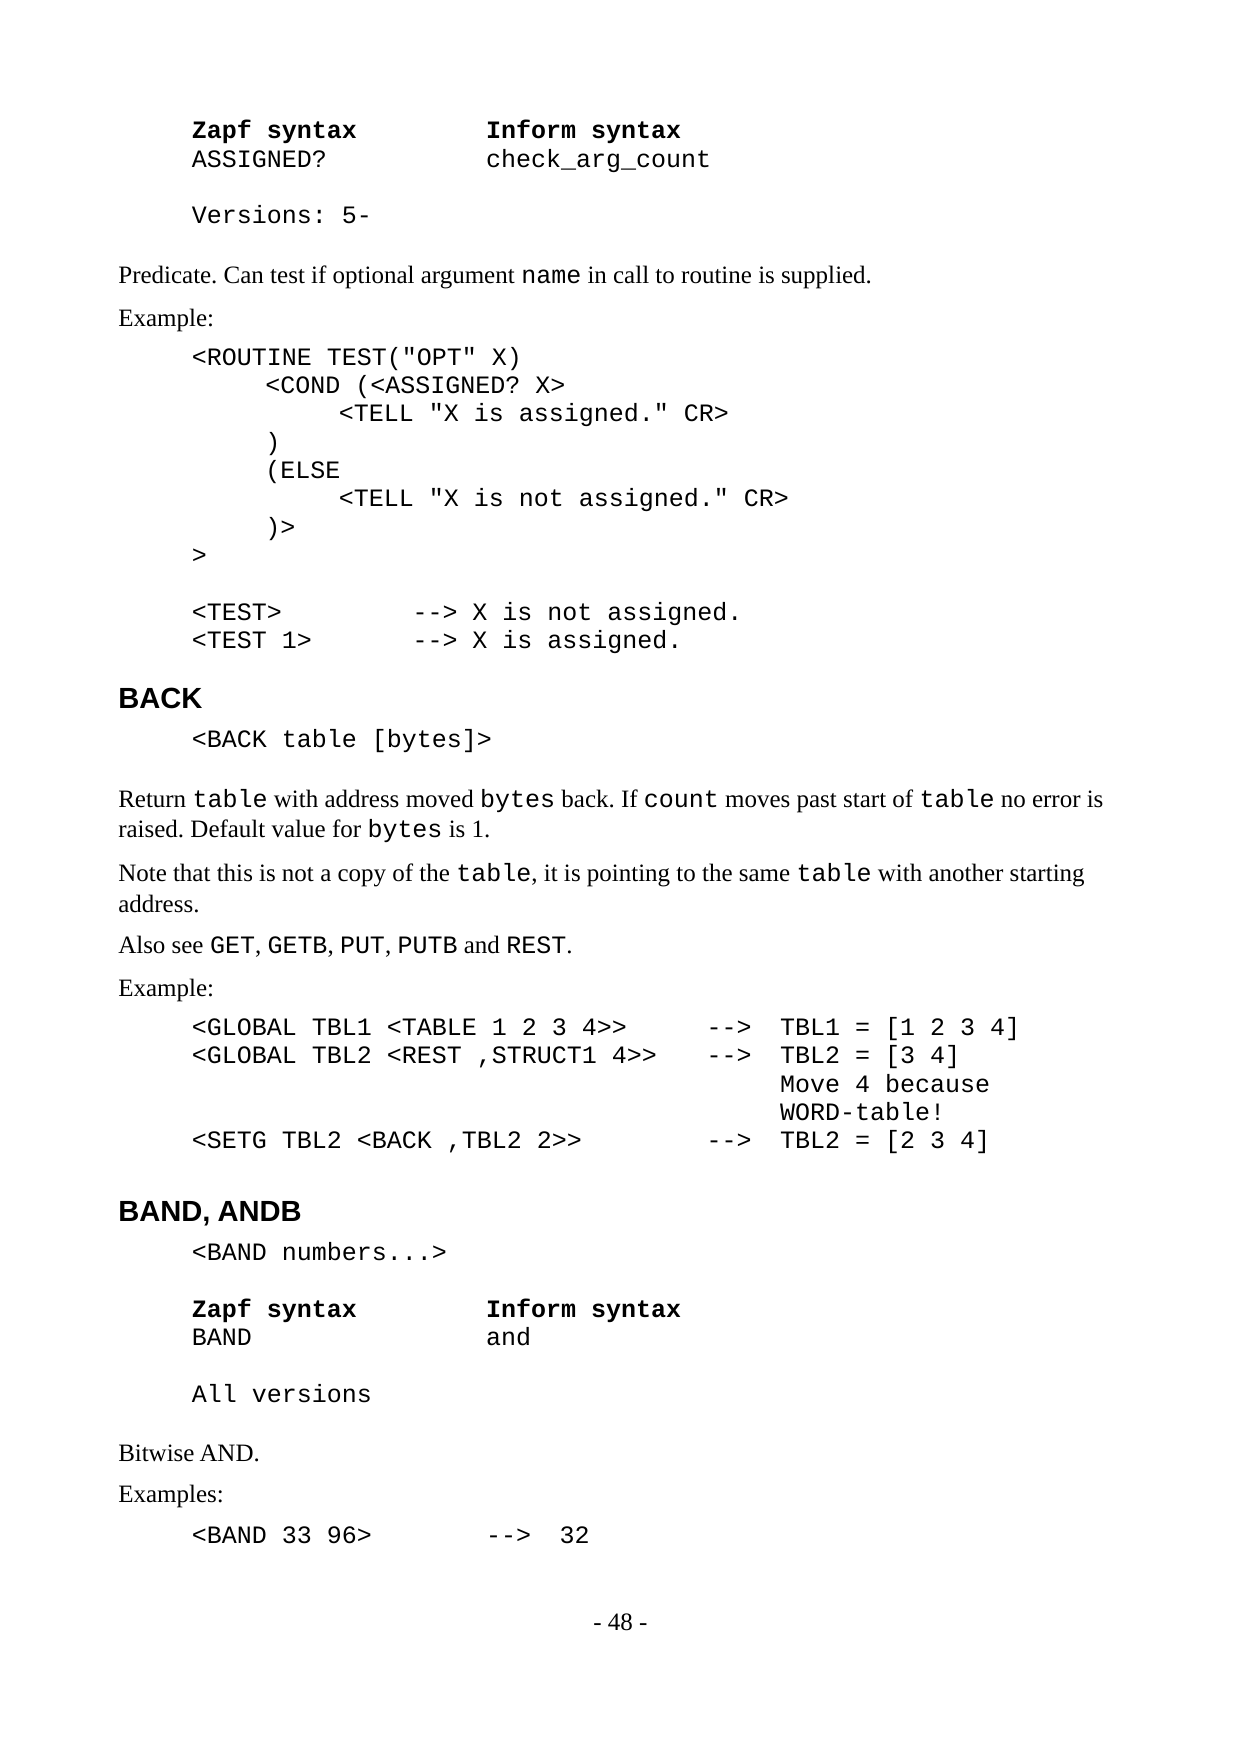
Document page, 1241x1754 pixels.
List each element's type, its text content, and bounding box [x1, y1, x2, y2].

text Predicate. Can test if optional argument name in call to routine is supplied. [118, 260, 1122, 291]
subtitle BACK [118, 681, 1122, 714]
text <GLOBAL TBL1 <TABLE 1 2 3 4>> --> TBL1 = [1 2 3 4] <GLOBAL TBL2 <REST ,STRUCT1 4>> --> TBL2 = [3 4] Move 4 because WORD-table! <SETG TBL2 <BACK ,TBL2 2>> --> TBL2 = [2 3 4] [192, 1014, 1122, 1156]
text Note that this is not a copy of the table, it is pointing to the same table with another starting address. [118, 858, 1122, 917]
text <COND (<ASSIGNED? X> [192, 373, 1122, 401]
text Examples: [118, 1479, 1122, 1508]
text Example: [118, 303, 1122, 332]
text <TELL "X is assigned." CR> [192, 401, 1122, 429]
text <BAND numbers...> [192, 1240, 1122, 1268]
text ASSIGNED? check_arg_count [192, 146, 1122, 175]
text ) [192, 429, 1122, 458]
text Also see GET, GETB, PUT, PUTB and REST. [118, 930, 1122, 961]
text > [192, 543, 1122, 571]
text <BACK table [bytes]> [192, 727, 1122, 755]
text <BAND 33 96> --> 32 [118, 1521, 1122, 1551]
text Versions: 5- [192, 203, 1122, 231]
text Zapf syntax Inform syntax [192, 1296, 1122, 1325]
text (ELSE [192, 458, 1122, 486]
text All versions [192, 1381, 1122, 1410]
text <TEST 1> --> X is assigned. [192, 628, 1122, 656]
text <ROUTINE TEST("OPT" X) [192, 344, 1122, 373]
text Bitwise AND. [118, 1438, 1122, 1467]
text <TELL "X is not assigned." CR> [192, 486, 1122, 514]
text Example: [118, 973, 1122, 1002]
text Zapf syntax Inform syntax [192, 118, 1122, 146]
text <TEST> --> X is not assigned. [192, 599, 1122, 628]
text BAND and [192, 1325, 1122, 1353]
text Return table with address moved bytes back. If count moves past start of table no error is raised. Default value for bytes is 1. [118, 784, 1122, 845]
subtitle BAND, ANDB [118, 1194, 1122, 1227]
text )> [192, 514, 1122, 543]
